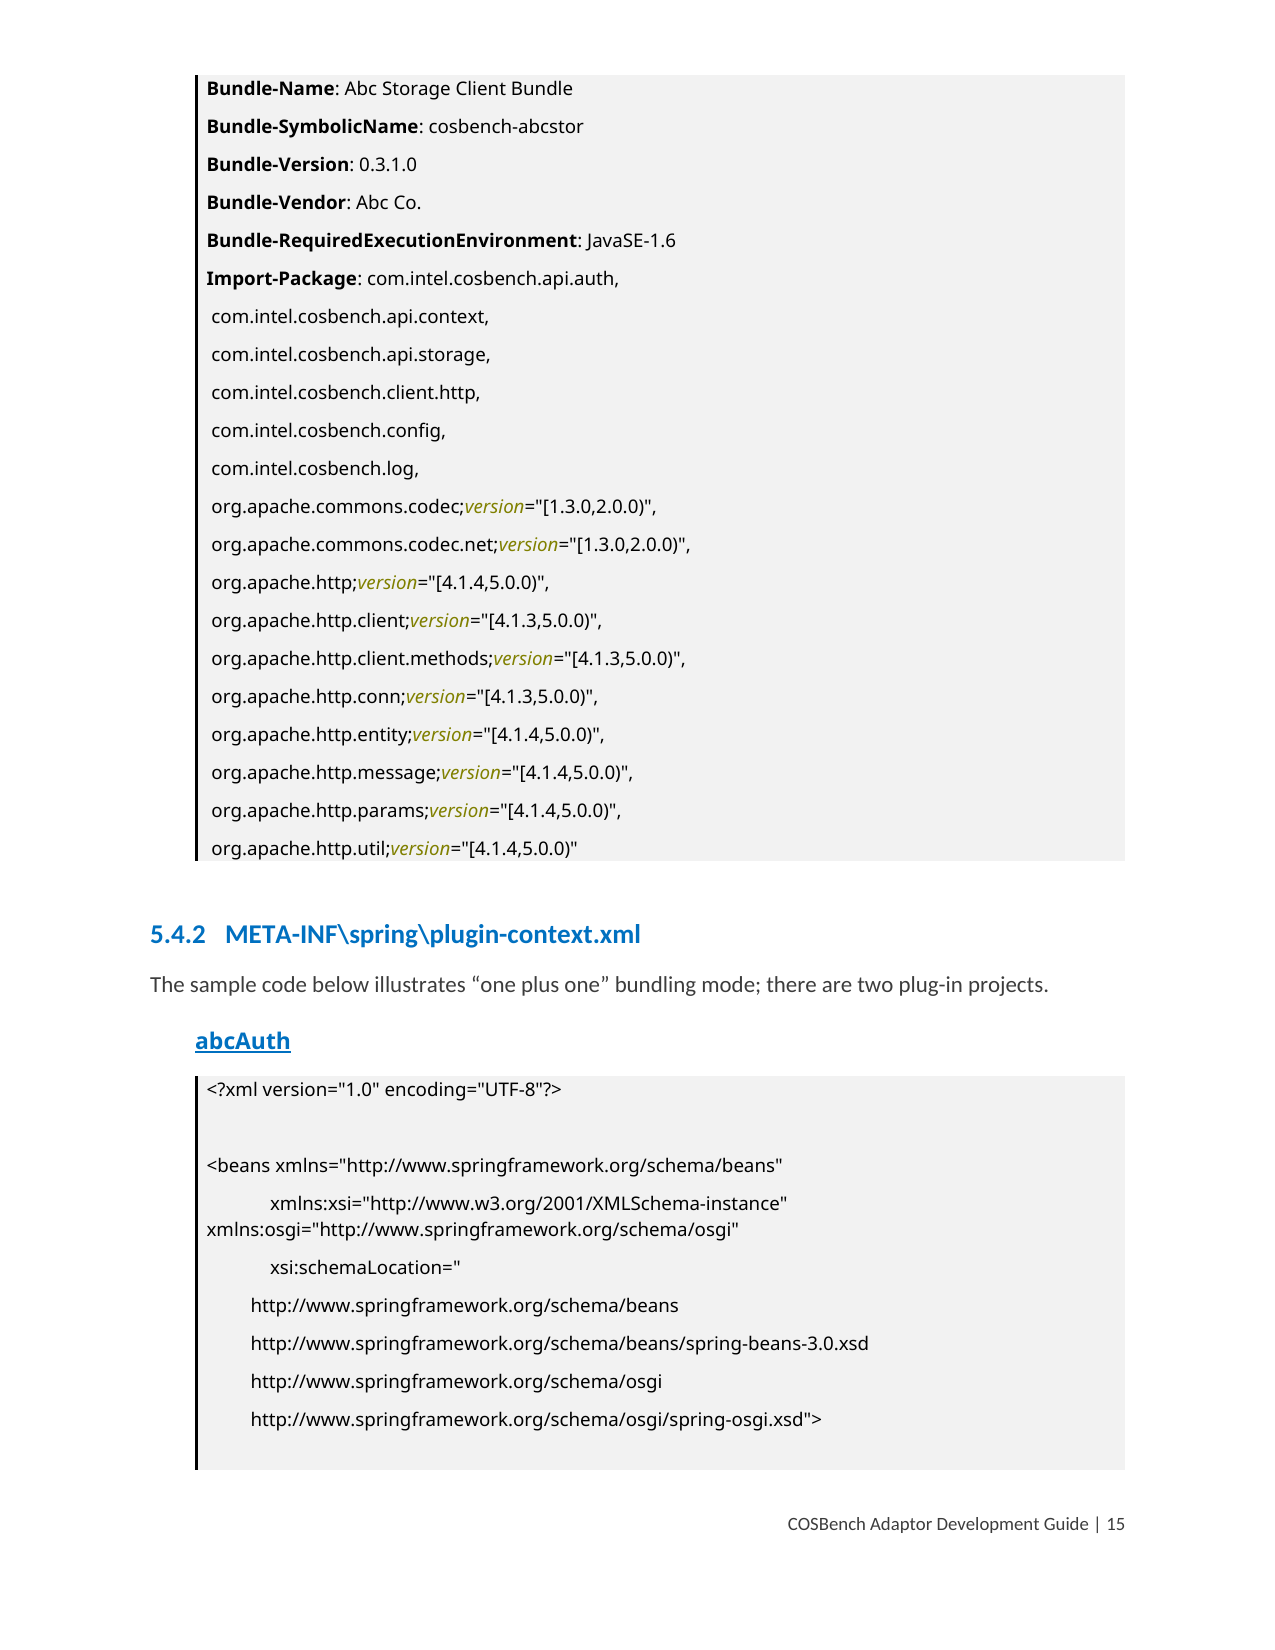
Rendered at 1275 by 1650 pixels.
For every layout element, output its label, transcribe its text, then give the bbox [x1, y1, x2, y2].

text <beans xmlns="http://www.springframework.org/schema/beans" [198, 1152, 1125, 1178]
text Bundle-Version: 0.3.1.0 [198, 151, 1125, 177]
text org.apache.http;version="[4.1.4,5.0.0)", [198, 569, 1125, 595]
text http://www.springframework.org/schema/osgi [198, 1368, 1125, 1394]
text org.apache.http.util;version="[4.1.4,5.0.0)" [198, 835, 1125, 861]
text Bundle-Name: Abc Storage Client Bundle [198, 75, 1125, 101]
text org.apache.commons.codec;version="[1.3.0,2.0.0)", [198, 493, 1125, 519]
text org.apache.commons.codec.net;version="[1.3.0,2.0.0)", [198, 531, 1125, 557]
text org.apache.http.entity;version="[4.1.4,5.0.0)", [198, 721, 1125, 747]
text xmlns:xsi="http://www.w3.org/2001/XMLSchema-instance" xmlns:osgi="http://www.springframework.org/schema/osgi" [198, 1191, 1125, 1242]
text com.intel.cosbench.api.context, [198, 303, 1125, 329]
text abcAuth [150, 1025, 1125, 1056]
subtitle META-INF\spring\plugin-context.xml [150, 917, 1125, 950]
text Bundle-SymbolicName: cosbench-abcstor [198, 113, 1125, 138]
text org.apache.http.client.methods;version="[4.1.3,5.0.0)", [198, 645, 1125, 671]
text <?xml version="1.0" encoding="UTF-8"?> [198, 1076, 1125, 1102]
text Bundle-Vendor: Abc Co. [198, 189, 1125, 214]
text http://www.springframework.org/schema/beans/spring-beans-3.0.xsd [198, 1330, 1125, 1356]
text xsi:schemaLocation=" [198, 1254, 1125, 1279]
text http://www.springframework.org/schema/osgi/spring-osgi.xsd"> [198, 1406, 1125, 1432]
text Import-Package: com.intel.cosbench.api.auth, [198, 265, 1125, 291]
text org.apache.http.client;version="[4.1.3,5.0.0)", [198, 607, 1125, 633]
text org.apache.http.conn;version="[4.1.3,5.0.0)", [198, 683, 1125, 709]
text com.intel.cosbench.log, [198, 455, 1125, 481]
text com.intel.cosbench.config, [198, 417, 1125, 443]
text Bundle-RequiredExecutionEnvironment: JavaSE-1.6 [198, 227, 1125, 253]
text org.apache.http.message;version="[4.1.4,5.0.0)", [198, 759, 1125, 785]
text http://www.springframework.org/schema/beans [198, 1292, 1125, 1318]
text com.intel.cosbench.api.storage, [198, 341, 1125, 367]
text org.apache.http.params;version="[4.1.4,5.0.0)", [198, 797, 1125, 823]
text The sample code below illustrates “one plus one” bundling mode; there are two plug-in projects. [150, 971, 1125, 998]
text com.intel.cosbench.client.http, [198, 379, 1125, 405]
